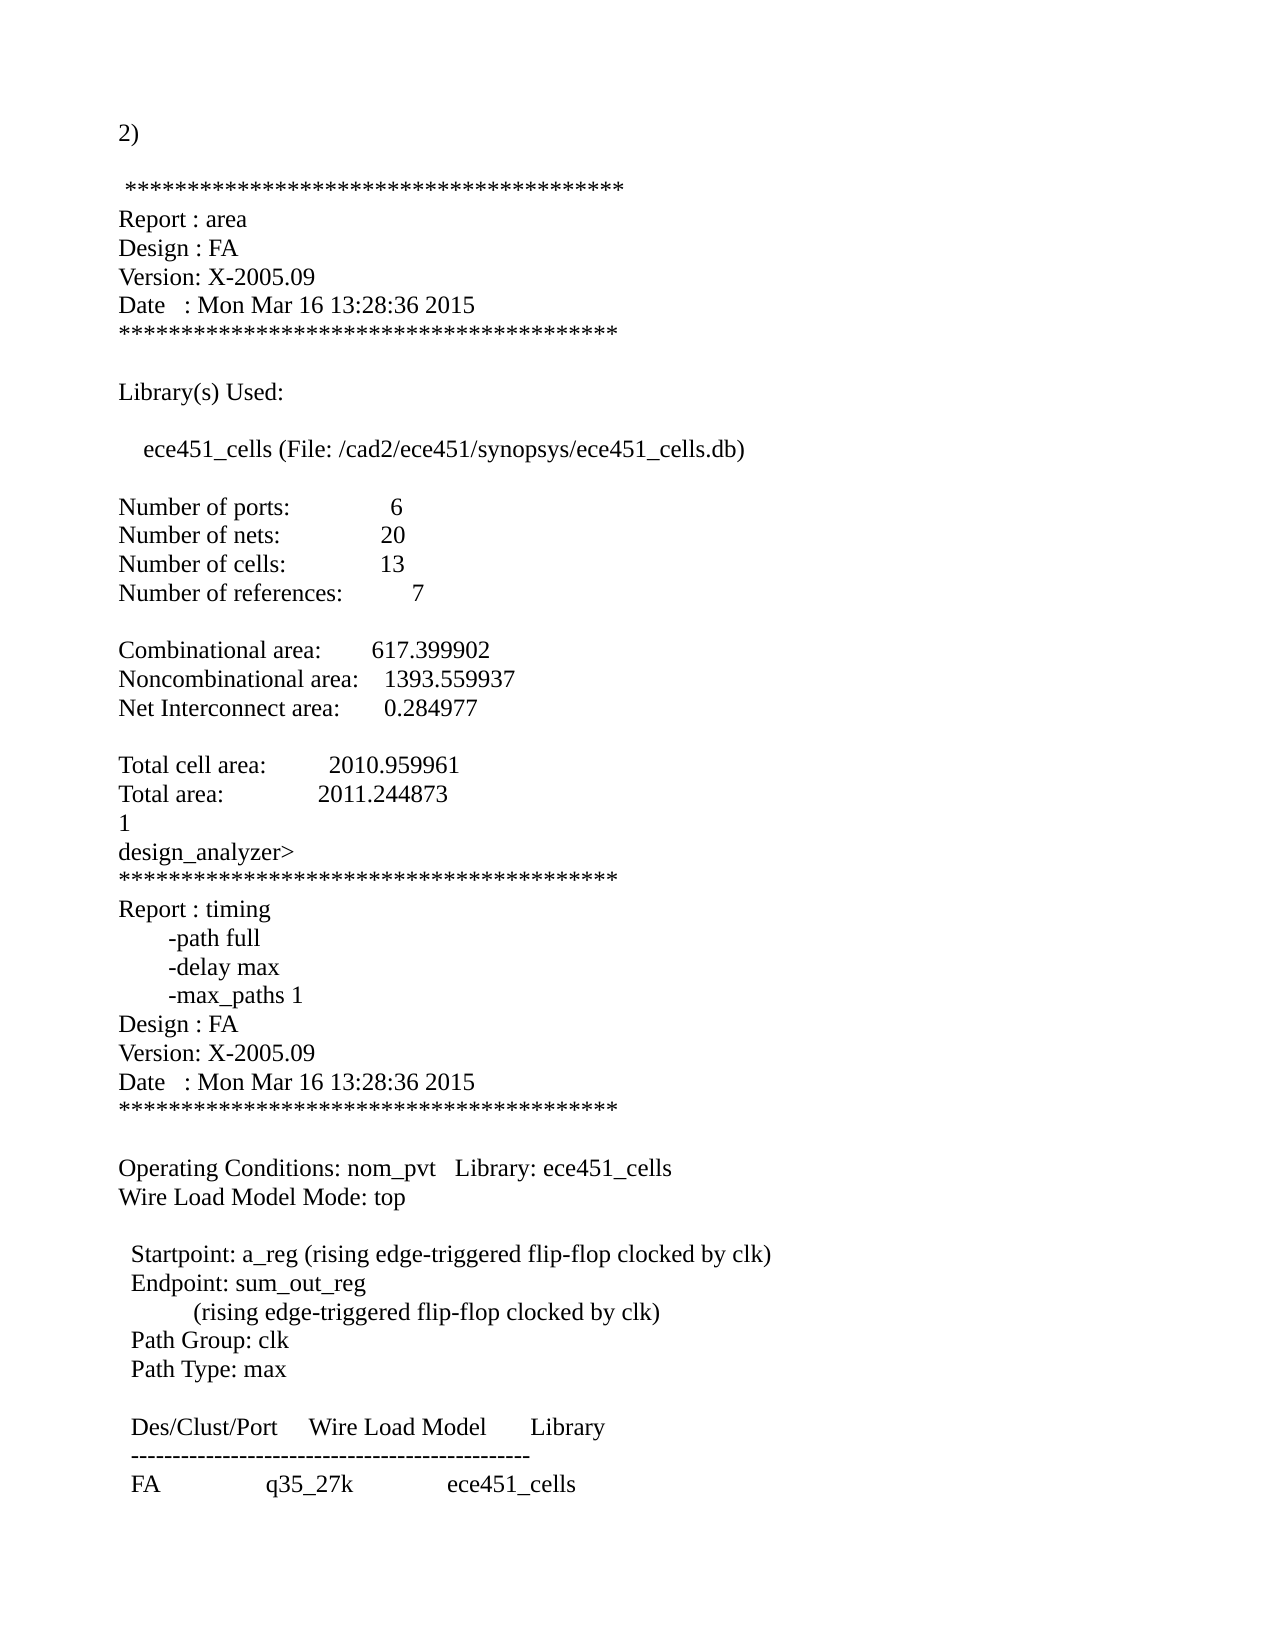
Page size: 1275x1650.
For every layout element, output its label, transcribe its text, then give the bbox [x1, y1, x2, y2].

text design_analyzer> [118, 837, 1157, 866]
text Operating Conditions: nom_pvt Library: ece451_cells [118, 1153, 1157, 1182]
text -path full [118, 923, 1157, 952]
text FA q35_27k ece451_cells [118, 1469, 1157, 1498]
text Des/Clust/Port Wire Load Model Library [118, 1412, 1157, 1441]
text Path Type: max [118, 1354, 1157, 1383]
text -max_paths 1 [118, 981, 1157, 1009]
text Date : Mon Mar 16 13:28:36 2015 [118, 291, 1157, 319]
text Report : area [118, 204, 1157, 233]
text Library(s) Used: [118, 377, 1157, 406]
text Number of cells: 13 [118, 549, 1157, 578]
text ece451_cells (File: /cad2/ece451/synopsys/ece451_cells.db) [118, 434, 1157, 463]
text Design : FA [118, 1009, 1157, 1038]
text 2) [118, 118, 1157, 147]
text Date : Mon Mar 16 13:28:36 2015 [118, 1067, 1157, 1096]
text Number of nets: 20 [118, 521, 1157, 549]
text Noncombinational area: 1393.559937 [118, 664, 1157, 693]
text Design : FA [118, 233, 1157, 262]
text **************************************** [118, 1096, 1157, 1124]
text Report : timing [118, 894, 1157, 923]
text Combinational area: 617.399902 [118, 636, 1157, 664]
text Startpoint: a_reg (rising edge-triggered flip-flop clocked by clk) [118, 1239, 1157, 1268]
text ------------------------------------------------ [118, 1441, 1157, 1469]
text Endpoint: sum_out_reg [118, 1268, 1157, 1297]
text Version: X-2005.09 [118, 262, 1157, 291]
text Number of ports: 6 [118, 492, 1157, 521]
text (rising edge-triggered flip-flop clocked by clk) [118, 1297, 1157, 1326]
text Total cell area: 2010.959961 [118, 751, 1157, 779]
text Total area: 2011.244873 [118, 779, 1157, 808]
text -delay max [118, 952, 1157, 981]
text **************************************** [118, 176, 1157, 204]
text Wire Load Model Mode: top [118, 1182, 1157, 1211]
text **************************************** [118, 866, 1157, 894]
text 1 [118, 808, 1157, 837]
text Path Group: clk [118, 1326, 1157, 1354]
text Version: X-2005.09 [118, 1038, 1157, 1067]
text Number of references: 7 [118, 578, 1157, 607]
text **************************************** [118, 319, 1157, 348]
text Net Interconnect area: 0.284977 [118, 693, 1157, 722]
